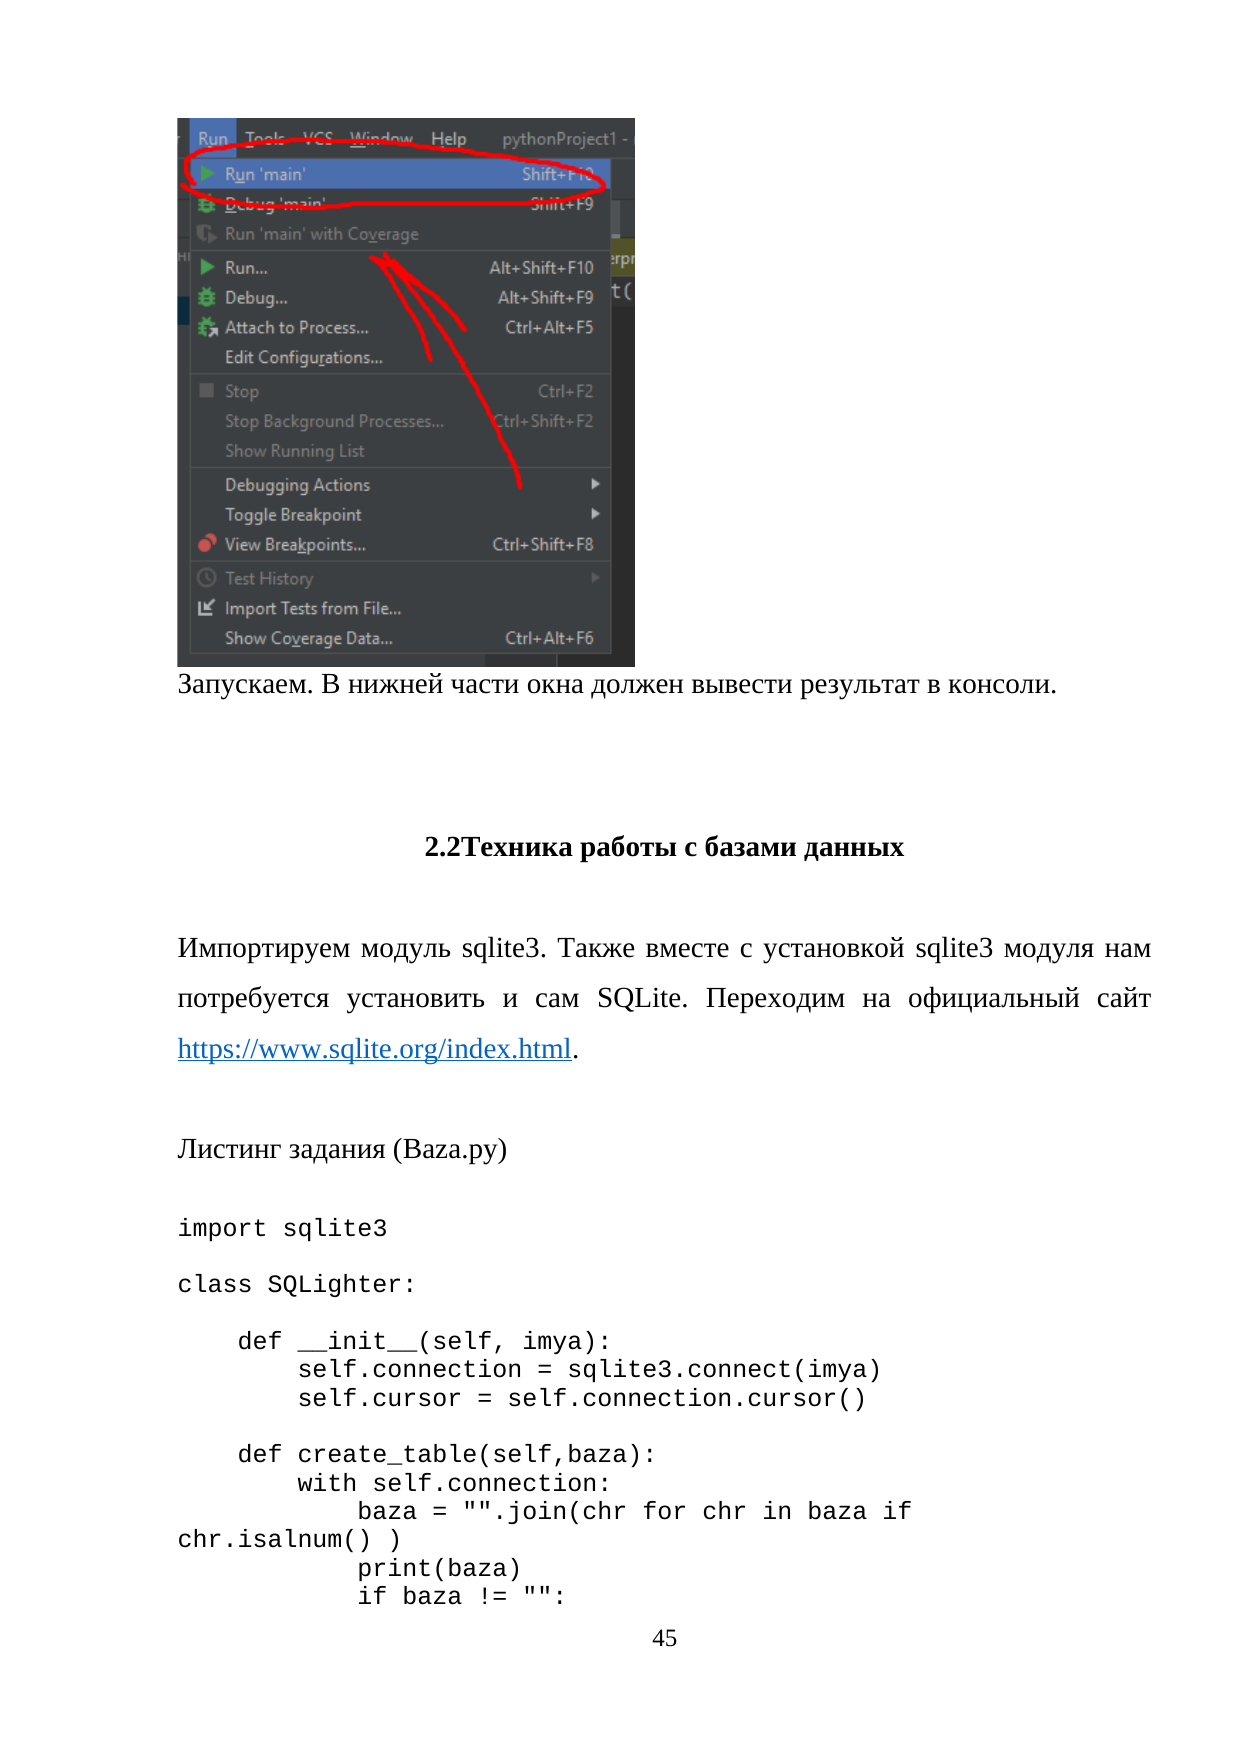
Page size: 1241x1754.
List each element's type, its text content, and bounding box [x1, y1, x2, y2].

text def create_table(self,baza): [177, 1442, 1152, 1470]
text def __init__(self, imya): [177, 1329, 1152, 1357]
text baza = "".join(chr for chr in baza if chr.isalnum() ) [177, 1499, 1152, 1555]
text Листинг задания (Baza.py) [177, 1131, 1152, 1165]
picture [177, 118, 635, 667]
subtitle 2.2Техника работы с базами данных [177, 829, 1152, 863]
text self.cursor = self.connection.cursor() [177, 1385, 1152, 1414]
text Запускаем. В нижней части окна должен вывести результат в консоли. [177, 667, 1152, 700]
text with self.connection: [177, 1470, 1152, 1499]
text self.connection = sqlite3.connect(imya) [177, 1357, 1152, 1385]
text if baza != "": [177, 1584, 1152, 1612]
text Импортируем модуль sqlite3. Также вместе с установкой sqlite3 модуля нам потребуется установить и сам SQLite. Переходим на официальный сайт https://www.sqlite.org/index.html. [177, 930, 1152, 1064]
text import sqlite3 [177, 1215, 1152, 1244]
text print(baza) [177, 1555, 1152, 1584]
text class SQLighter: [177, 1272, 1152, 1300]
